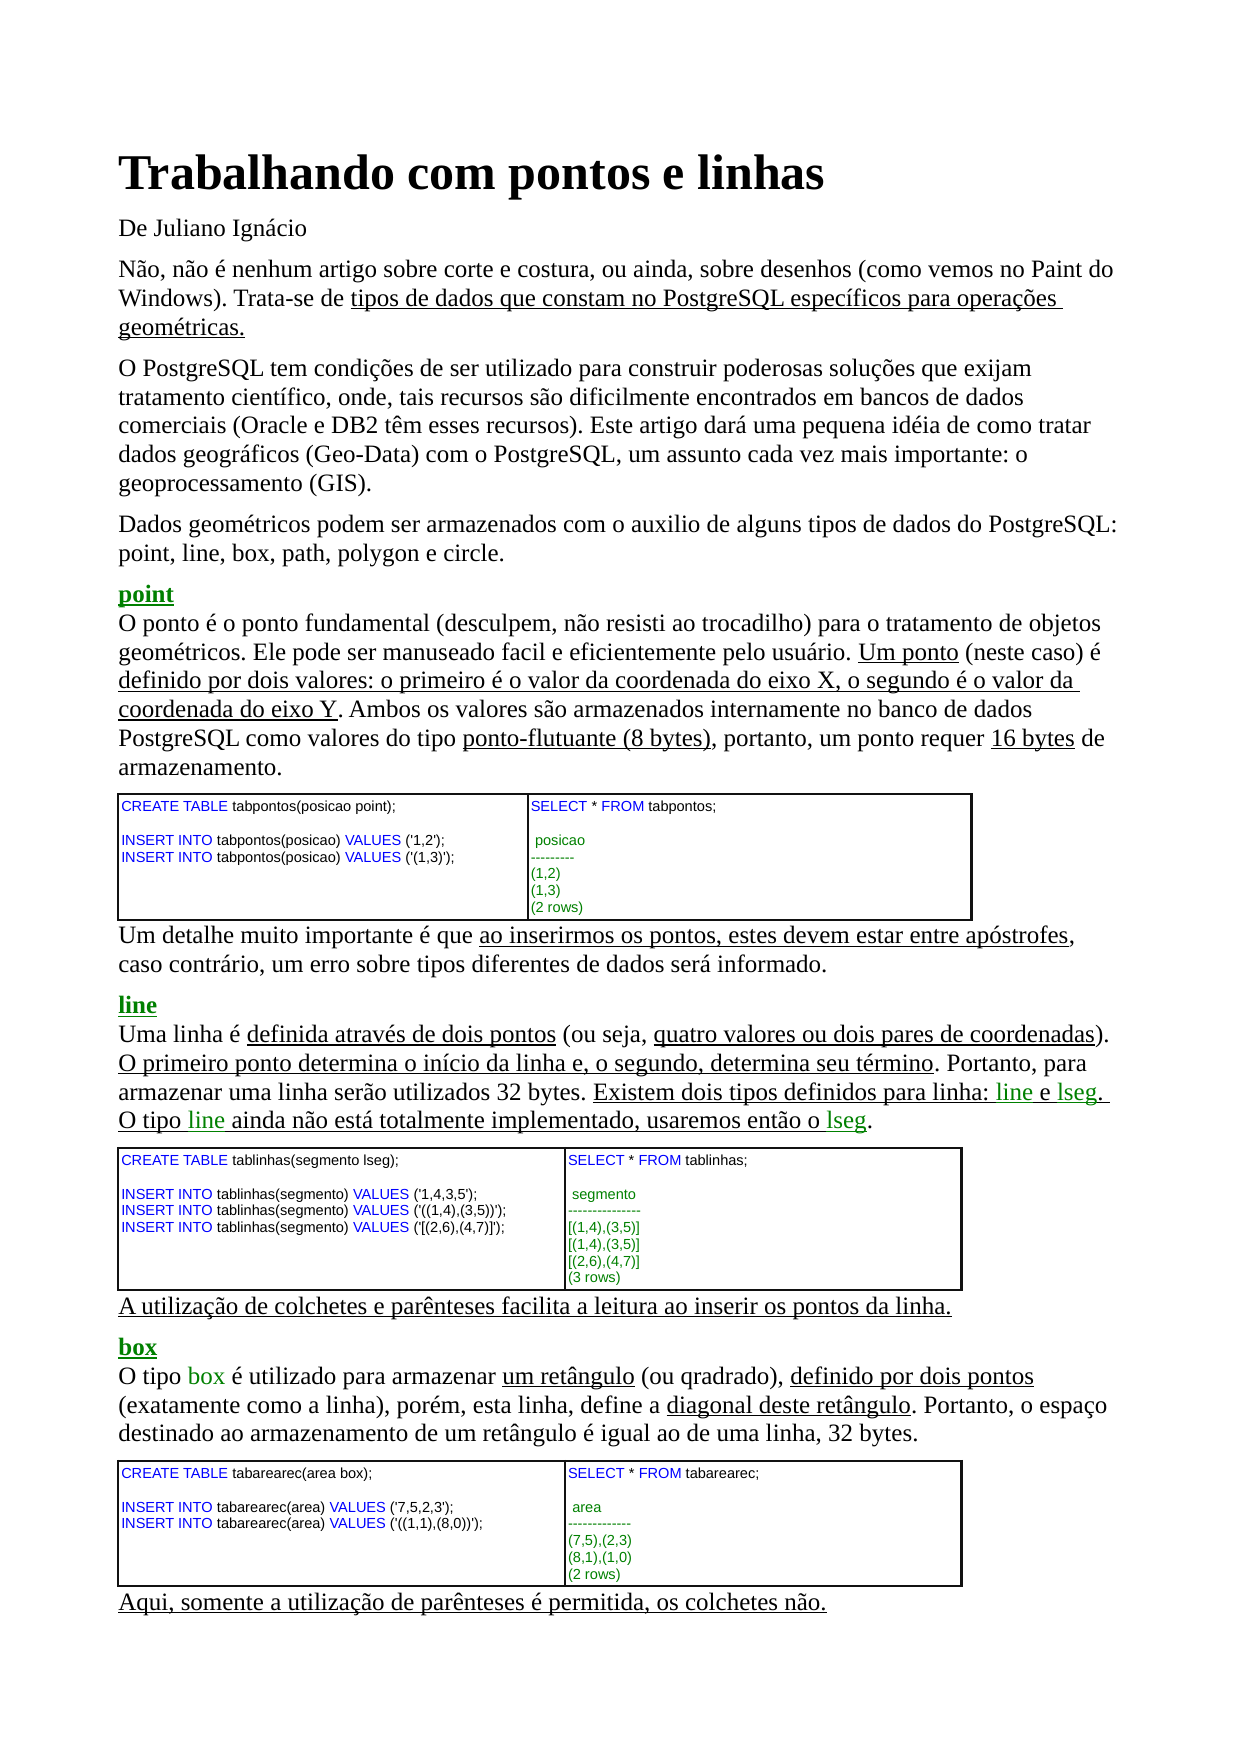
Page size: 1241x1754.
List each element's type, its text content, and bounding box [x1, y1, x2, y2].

text O PostgreSQL tem condições de ser utilizado para construir poderosas soluções que exijam tratamento científico, onde, tais recursos são dificilmente encontrados em bancos de dados comerciais (Oracle e DB2 têm esses recursos). Este artigo dará uma pequena idéia de como tratar dados geográficos (Geo-Data) com o PostgreSQL, um assunto cada vez mais importante: o geoprocessamento (GIS). [118, 353, 1122, 497]
text line Uma linha é definida através de dois pontos (ou seja, quatro valores ou dois pares de coordenadas). O primeiro ponto determina o início da linha e, o segundo, determina seu término. Portanto, para armazenar uma linha serão utilizados 32 bytes. Existem dois tipos definidos para linha: line e lseg. O tipo line ainda não está totalmente implementado, usaremos então o lseg. [118, 991, 1122, 1134]
table_header SELECT * FROM tabpontos; posicao --------- (1,2) (1,3) (2 rows) [529, 795, 970, 918]
text Não, não é nenhum artigo sobre corte e costura, ou ainda, sobre desenhos (como vemos no Paint do Windows). Trata-se de tipos de dados que constam no PostgreSQL específicos para operações geométricas. [118, 254, 1122, 341]
table_header SELECT * FROM tabarearec; area ------------- (7,5),(2,3) (8,1),(1,0) (2 rows) [566, 1462, 960, 1585]
text A utilização de colchetes e parênteses facilita a leitura ao inserir os pontos da linha. [118, 1291, 1122, 1320]
table_header SELECT * FROM tablinhas; segmento --------------- [(1,4),(3,5)] [(1,4),(3,5)] [(2,6),(4,7)] (3 rows) [566, 1149, 960, 1289]
table_header CREATE TABLE tabpontos(posicao point); INSERT INTO tabpontos(posicao) VALUES ('1,2'); INSERT INTO tabpontos(posicao) VALUES ('(1,3)'); [119, 795, 527, 918]
table_header CREATE TABLE tabarearec(area box); INSERT INTO tabarearec(area) VALUES ('7,5,2,3'); INSERT INTO tabarearec(area) VALUES ('((1,1),(8,0))'); [119, 1462, 564, 1585]
subtitle Trabalhando com pontos e linhas [118, 143, 1122, 201]
text De Juliano Ignácio [118, 213, 1122, 242]
text Aqui, somente a utilização de parênteses é permitida, os colchetes não. [118, 1587, 1122, 1616]
table_header CREATE TABLE tablinhas(segmento lseg); INSERT INTO tablinhas(segmento) VALUES ('1,4,3,5'); INSERT INTO tablinhas(segmento) VALUES ('((1,4),(3,5))'); INSERT INTO tablinhas(segmento) VALUES ('[(2,6),(4,7)]'); [119, 1149, 564, 1289]
text Dados geométricos podem ser armazenados com o auxilio de alguns tipos de dados do PostgreSQL: point, line, box, path, polygon e circle. [118, 509, 1122, 567]
text box O tipo box é utilizado para armazenar um retângulo (ou qradrado), definido por dois pontos (exatamente como a linha), porém, esta linha, define a diagonal deste retângulo. Portanto, o espaço destinado ao armazenamento de um retângulo é igual ao de uma linha, 32 bytes. [118, 1332, 1122, 1447]
text point O ponto é o ponto fundamental (desculpem, não resisti ao trocadilho) para o tratamento de objetos geométricos. Ele pode ser manuseado facil e eficientemente pelo usuário. Um ponto (neste caso) é definido por dois valores: o primeiro é o valor da coordenada do eixo X, o segundo é o valor da coordenada do eixo Y. Ambos os valores são armazenados internamente no banco de dados PostgreSQL como valores do tipo ponto-flutuante (8 bytes), portanto, um ponto requer 16 bytes de armazenamento. [118, 579, 1122, 781]
text Um detalhe muito importante é que ao inserirmos os pontos, estes devem estar entre apóstrofes, caso contrário, um erro sobre tipos diferentes de dados será informado. [118, 921, 1122, 978]
